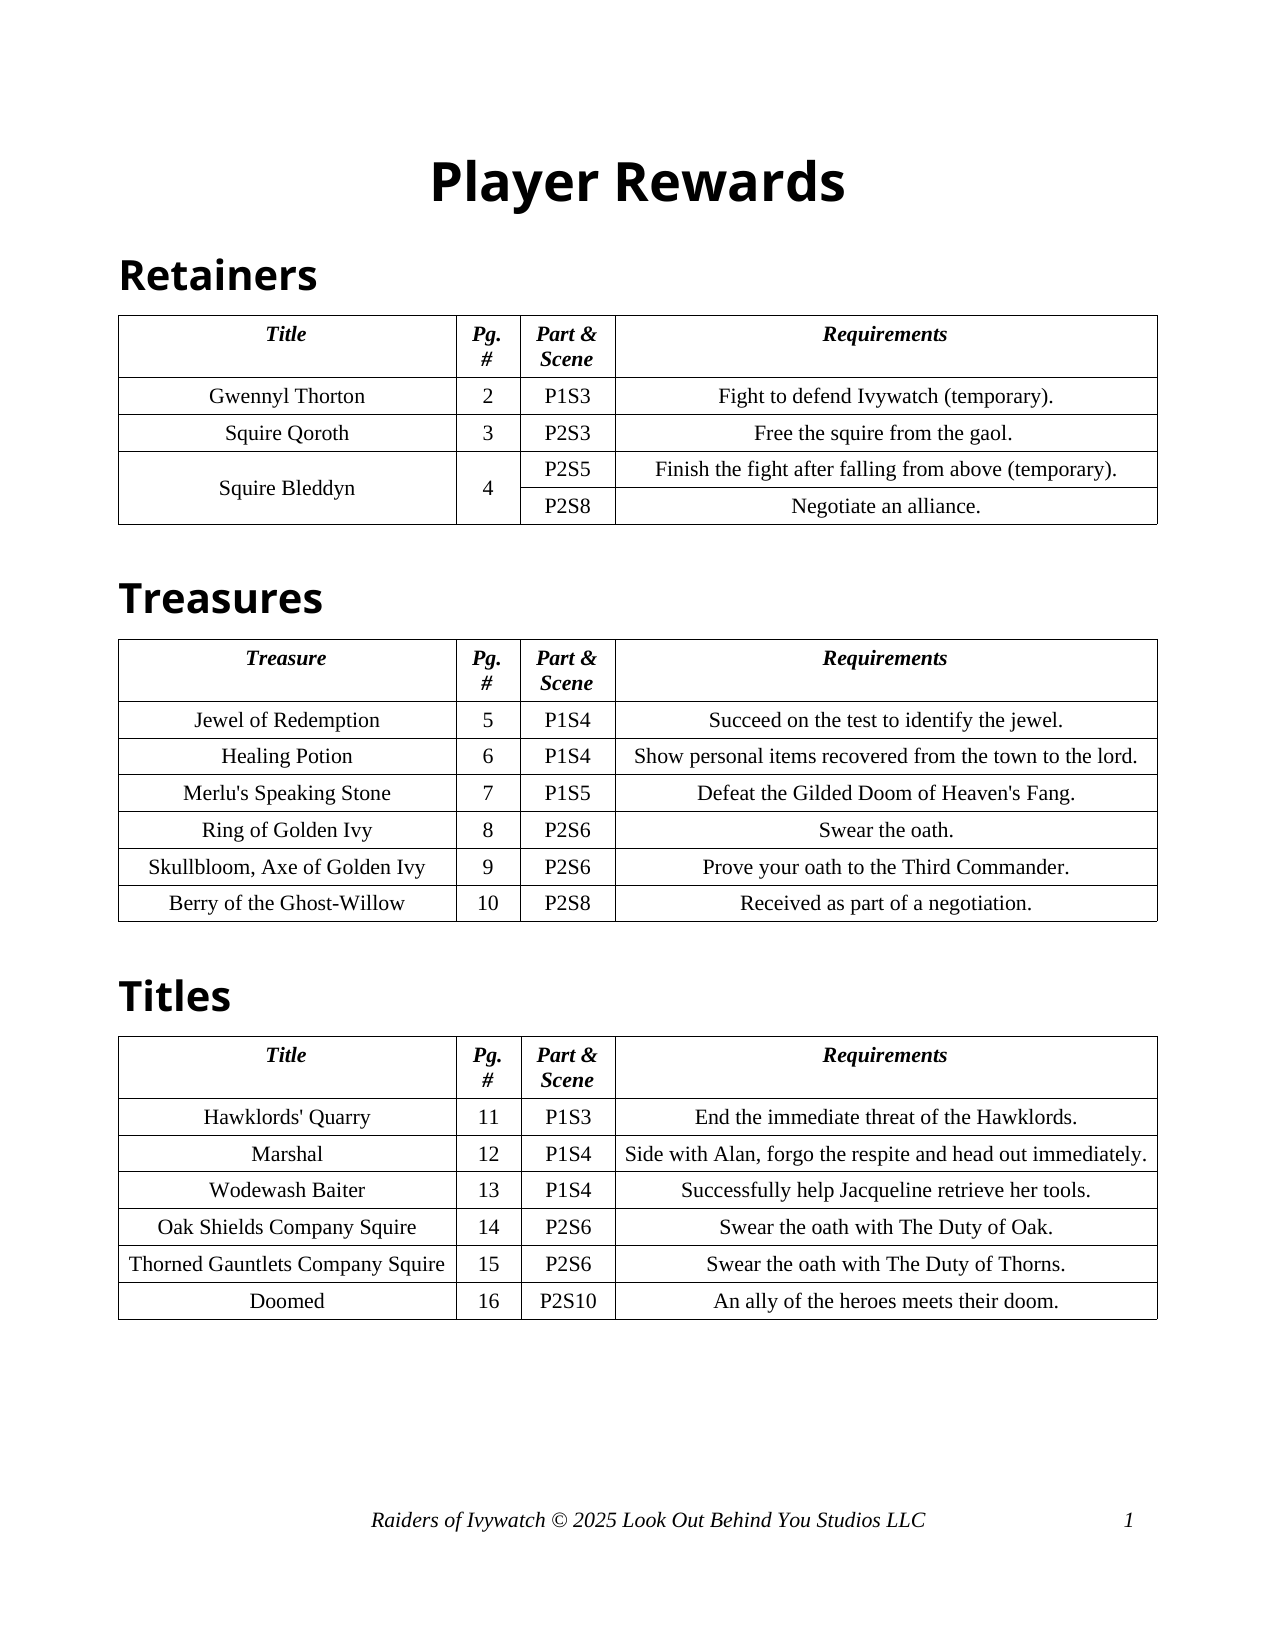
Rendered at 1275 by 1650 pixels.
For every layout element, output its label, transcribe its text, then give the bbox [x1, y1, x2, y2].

table_cell Squire Qoroth [119, 415, 456, 451]
table_header Part & Scene [522, 1037, 615, 1098]
table_cell End the immediate threat of the Hawklords. [616, 1099, 1157, 1135]
table_header Requirements [616, 1037, 1157, 1098]
table_cell P2S6 [522, 1209, 615, 1245]
table_cell Negotiate an alliance. [616, 488, 1157, 524]
table_cell P2S6 [522, 1246, 615, 1282]
table_header Treasure [119, 640, 456, 701]
table_cell P2S8 [521, 488, 615, 524]
table_cell 10 [457, 886, 520, 921]
table_cell Prove your oath to the Third Commander. [616, 849, 1157, 885]
table_cell Berry of the Ghost-Willow [119, 886, 456, 921]
table_cell P1S4 [522, 1136, 615, 1171]
table_cell 2 [457, 378, 520, 414]
table_cell Hawklords' Quarry [119, 1099, 456, 1135]
table_cell 14 [457, 1209, 521, 1245]
table_header Title [119, 316, 456, 377]
table_cell Show personal items recovered from the town to the lord. [616, 739, 1157, 774]
table_cell 8 [457, 812, 520, 848]
table_cell 9 [457, 849, 520, 885]
table_cell 11 [457, 1099, 521, 1135]
table_cell Skullbloom, Axe of Golden Ivy [119, 849, 456, 885]
table_cell Free the squire from the gaol. [616, 415, 1157, 451]
table_header Pg. # [457, 1037, 521, 1098]
table_cell 6 [457, 739, 520, 774]
table_cell Side with Alan, forgo the respite and head out immediately. [616, 1136, 1157, 1171]
table_cell Defeat the Gilded Doom of Heaven's Fang. [616, 775, 1157, 811]
table_cell P2S3 [521, 415, 615, 451]
subtitle Player Rewards [118, 143, 1157, 217]
table_cell Merlu's Speaking Stone [119, 775, 456, 811]
table_cell Thorned Gauntlets Company Squire [119, 1246, 456, 1282]
table_header Requirements [616, 640, 1157, 701]
table_header Requirements [616, 316, 1157, 377]
table_cell 16 [457, 1283, 521, 1319]
subtitle Titles [118, 966, 1157, 1023]
table_cell 3 [457, 415, 520, 451]
table_cell P1S3 [522, 1099, 615, 1135]
table_cell P1S3 [521, 378, 615, 414]
table_header Pg. # [457, 316, 520, 377]
table_cell Healing Potion [119, 739, 456, 774]
table_cell Finish the fight after falling from above (temporary). [616, 452, 1157, 487]
table_cell 4 [457, 452, 520, 524]
table_cell Received as part of a negotiation. [616, 886, 1157, 921]
table_header Part & Scene [521, 316, 615, 377]
subtitle Retainers [118, 246, 1157, 302]
table_cell Swear the oath with The Duty of Thorns. [616, 1246, 1157, 1282]
table_cell P2S10 [522, 1283, 615, 1319]
table_cell P2S6 [521, 812, 615, 848]
table_cell 15 [457, 1246, 521, 1282]
table_cell P1S4 [521, 702, 615, 738]
table_cell Ring of Golden Ivy [119, 812, 456, 848]
table_cell 12 [457, 1136, 521, 1171]
subtitle Treasures [118, 569, 1157, 626]
table_cell Wodewash Baiter [119, 1172, 456, 1208]
table_cell P1S4 [522, 1172, 615, 1208]
table_header Pg. # [457, 640, 520, 701]
table_cell P2S8 [521, 886, 615, 921]
table_cell Successfully help Jacqueline retrieve her tools. [616, 1172, 1157, 1208]
table_cell Oak Shields Company Squire [119, 1209, 456, 1245]
table_cell Gwennyl Thorton [119, 378, 456, 414]
table_cell Swear the oath with The Duty of Oak. [616, 1209, 1157, 1245]
table_cell Doomed [119, 1283, 456, 1319]
table_cell Succeed on the test to identify the jewel. [616, 702, 1157, 738]
table_cell P2S5 [521, 452, 615, 487]
table_cell P1S5 [521, 775, 615, 811]
table_cell P1S4 [521, 739, 615, 774]
table_cell Swear the oath. [616, 812, 1157, 848]
table_cell P2S6 [521, 849, 615, 885]
table_cell Marshal [119, 1136, 456, 1171]
table_header Title [119, 1037, 456, 1098]
table_cell 7 [457, 775, 520, 811]
table_cell Fight to defend Ivywatch (temporary). [616, 378, 1157, 414]
table_cell 5 [457, 702, 520, 738]
table_cell 13 [457, 1172, 521, 1208]
table_cell An ally of the heroes meets their doom. [616, 1283, 1157, 1319]
table_cell Squire Bleddyn [119, 452, 456, 524]
table_cell Jewel of Redemption [119, 702, 456, 738]
table_header Part & Scene [521, 640, 615, 701]
